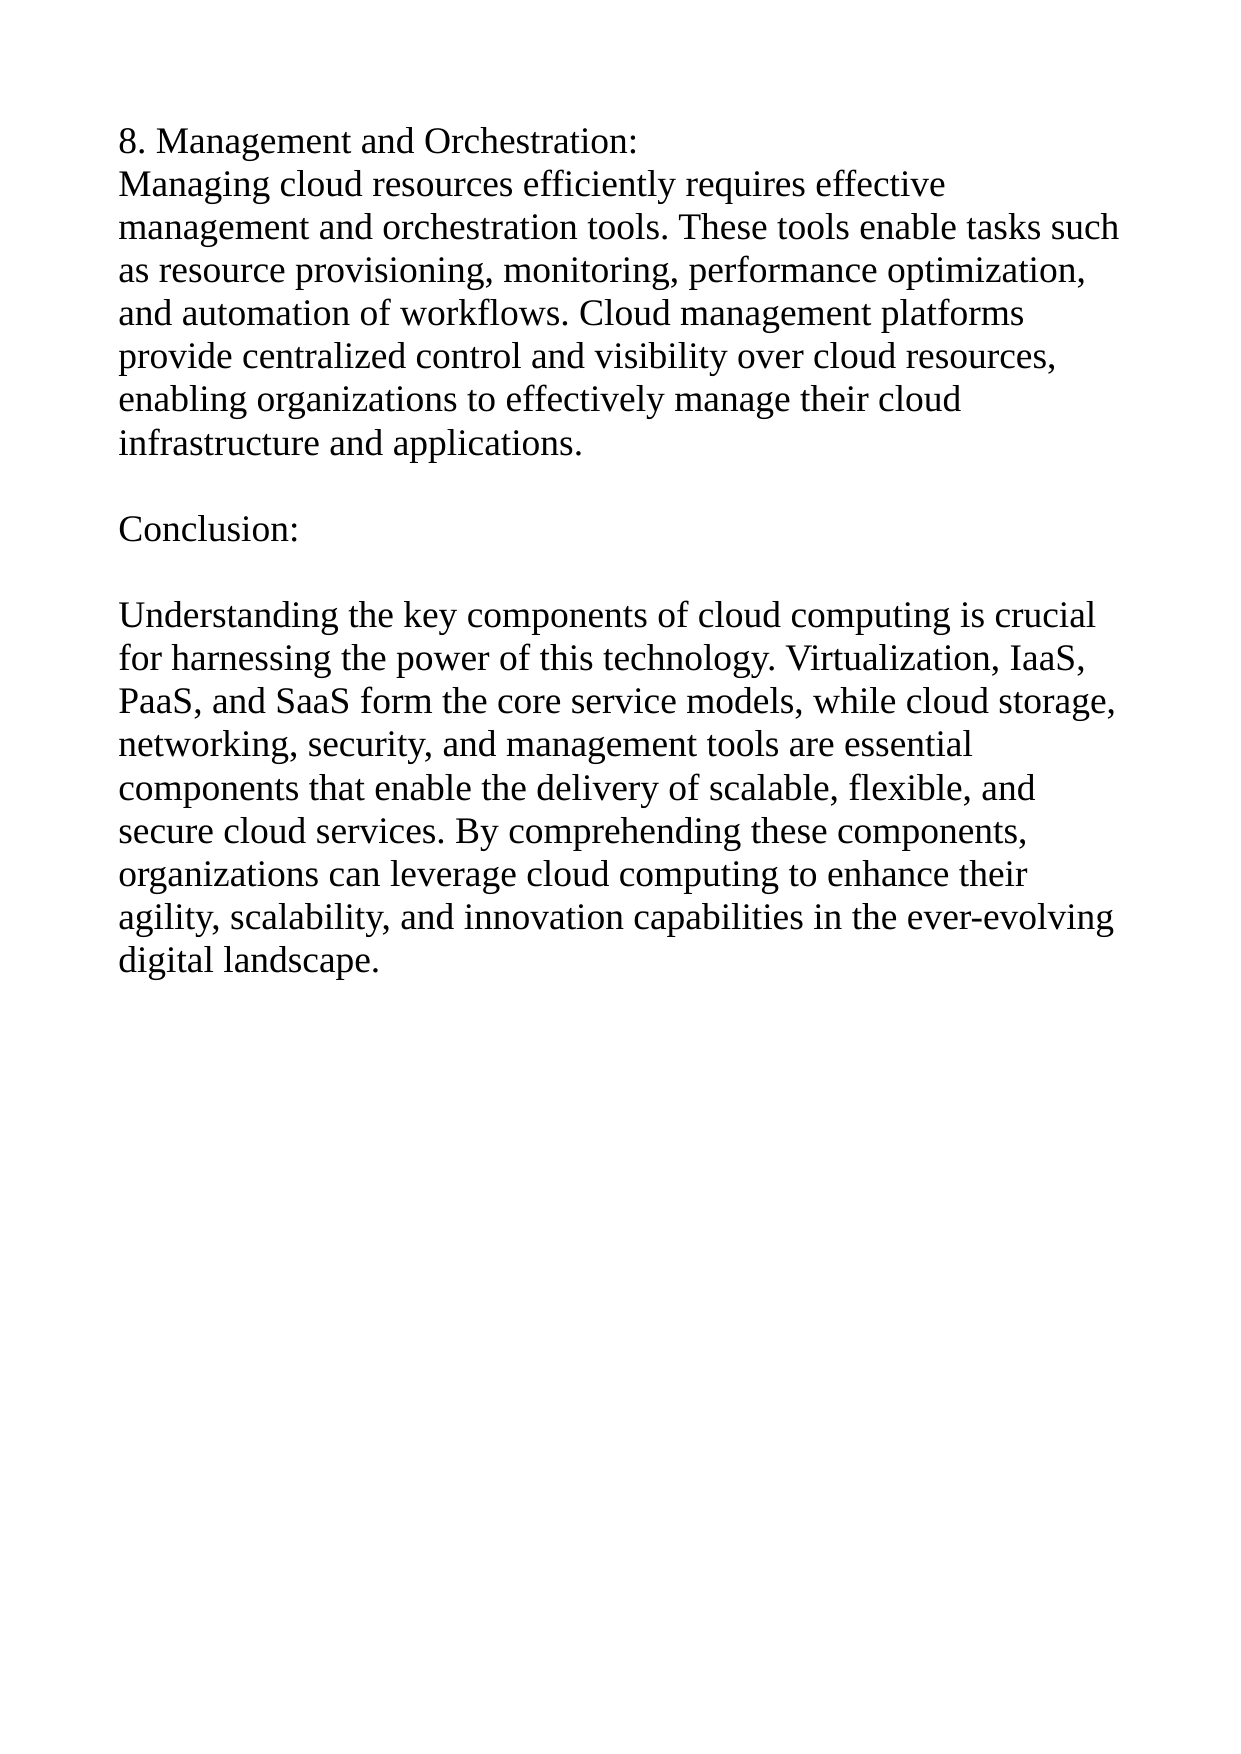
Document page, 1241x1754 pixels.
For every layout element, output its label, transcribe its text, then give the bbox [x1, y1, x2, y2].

text 8. Management and Orchestration: [118, 118, 1122, 161]
text Understanding the key components of cloud computing is crucial for harnessing the power of this technology. Virtualization, IaaS, PaaS, and SaaS form the core service models, while cloud storage, networking, security, and management tools are essential components that enable the delivery of scalable, flexible, and secure cloud services. By comprehending these components, organizations can leverage cloud computing to enhance their agility, scalability, and innovation capabilities in the ever-evolving digital landscape. [118, 592, 1122, 981]
text Managing cloud resources efficiently requires effective management and orchestration tools. These tools enable tasks such as resource provisioning, monitoring, performance optimization, and automation of workflows. Cloud management platforms provide centralized control and visibility over cloud resources, enabling organizations to effectively manage their cloud infrastructure and applications. [118, 161, 1122, 463]
text Conclusion: [118, 506, 1122, 549]
